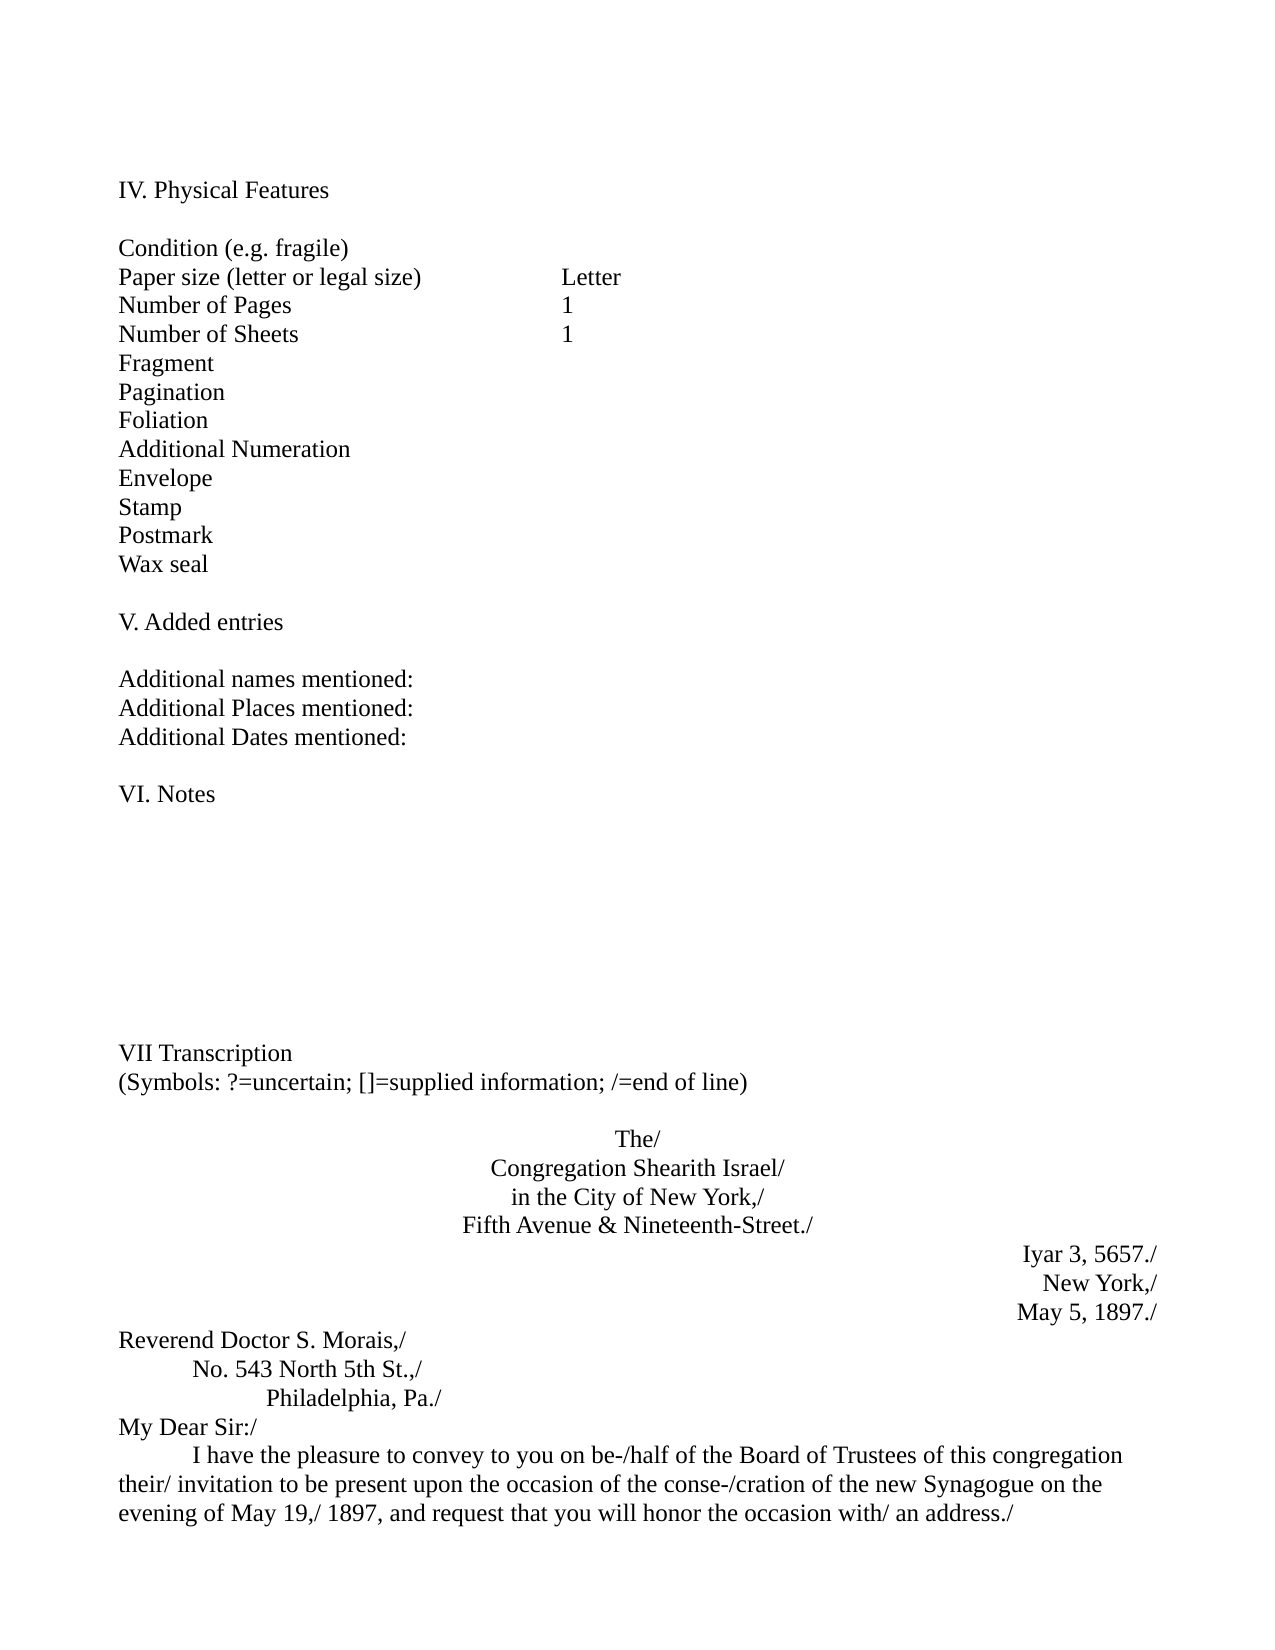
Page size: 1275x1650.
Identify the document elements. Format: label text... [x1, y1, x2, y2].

text The/ [118, 1124, 1157, 1153]
text Pagination [118, 377, 1157, 406]
text Fifth Avenue & Nineteenth-Street./ [118, 1211, 1157, 1239]
text No. 543 North 5th St.,/ [118, 1354, 1157, 1383]
text Additional Numeration [118, 434, 1157, 463]
text Additional Places mentioned: [118, 693, 1157, 722]
text Philadelphia, Pa./ [118, 1383, 1157, 1412]
text VII Transcription [118, 1038, 1157, 1067]
text Congregation Shearith Israel/ [118, 1153, 1157, 1182]
text IV. Physical Features [118, 176, 1157, 204]
text Paper size (letter or legal size) Letter [118, 262, 1157, 291]
text Reverend Doctor S. Morais,/ [118, 1326, 1157, 1354]
text Envelope [118, 463, 1157, 492]
text May 5, 1897./ [118, 1297, 1157, 1326]
text Postma rk [118, 521, 1157, 549]
text Number of Sheets 1 [118, 319, 1157, 348]
text Condition (e.g. fragile) [118, 233, 1157, 262]
text Wax seal [118, 549, 1157, 578]
text Iyar 3, 5657./ [118, 1239, 1157, 1268]
text New York,/ [118, 1268, 1157, 1297]
text I have the pleasure to convey to you on be-/half of the Board of Trustees of this congregation their/ invitation to be present upon the occasion of the conse-/cration of the new Synagogue on the evening of May 19,/ 1897, and request that you will honor the occasion with/ an address./ [118, 1441, 1157, 1527]
text in the City of New York,/ [118, 1182, 1157, 1211]
text VI. Notes [118, 779, 1157, 808]
text My Dear Sir:/ [118, 1412, 1157, 1441]
text Fragment [118, 348, 1157, 377]
text V. Added entries [118, 607, 1157, 636]
text Additional Dates mentioned: [118, 722, 1157, 751]
text Stamp [118, 492, 1157, 521]
text (Symbols: ?=uncertain; []=supplied information; /=end of line) [118, 1067, 1157, 1096]
text Additional names mentioned: [118, 664, 1157, 693]
text Number of Pages 1 [118, 291, 1157, 319]
text Foliation [118, 406, 1157, 434]
